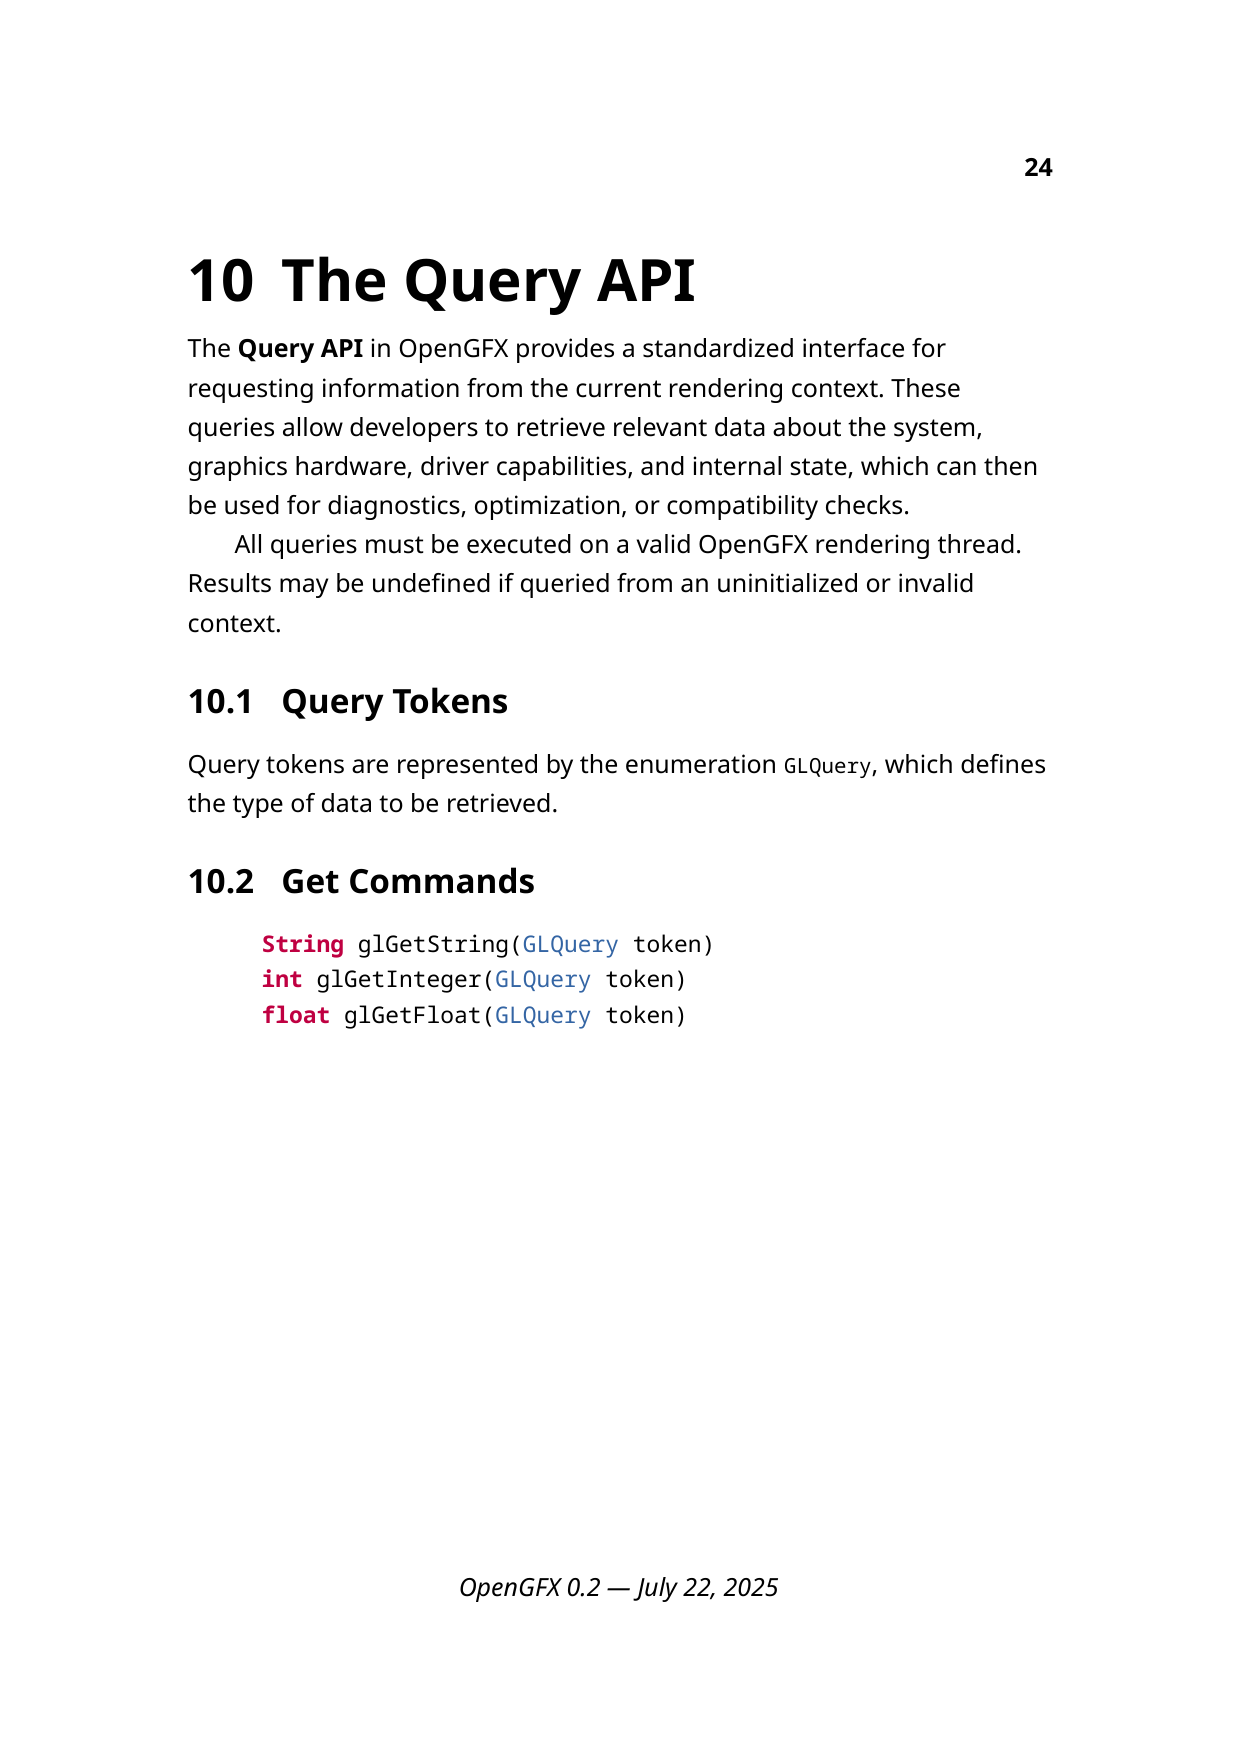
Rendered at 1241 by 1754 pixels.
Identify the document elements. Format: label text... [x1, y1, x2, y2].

text int glGetInteger(GLQuery token) [261, 963, 1053, 995]
text Query tokens are represented by the enumeration GLQuery, which defines the type of data to be retrieved. [187, 747, 1053, 820]
text All queries must be executed on a valid OpenGFX rendering thread. Results may be undefined if queried from an uninitialized or invalid context. [187, 527, 1053, 639]
text String glGetString(GLQuery token) [261, 927, 1053, 959]
text float glGetFloat(GLQuery token) [261, 999, 1053, 1031]
subtitle 10 The Query API [187, 239, 1053, 318]
subtitle 10.2 Get Commands [187, 858, 1053, 903]
subtitle 10.1 Query Tokens [187, 677, 1053, 723]
text The Query API in OpenGFX provides a standardized interface for requesting information from the current rendering context. These queries allow developers to retrieve relevant data about the system, graphics hardware, driver capabilities, and internal state, which can then be used for diagnostics, optimization, or compatibility checks. [187, 331, 1053, 522]
